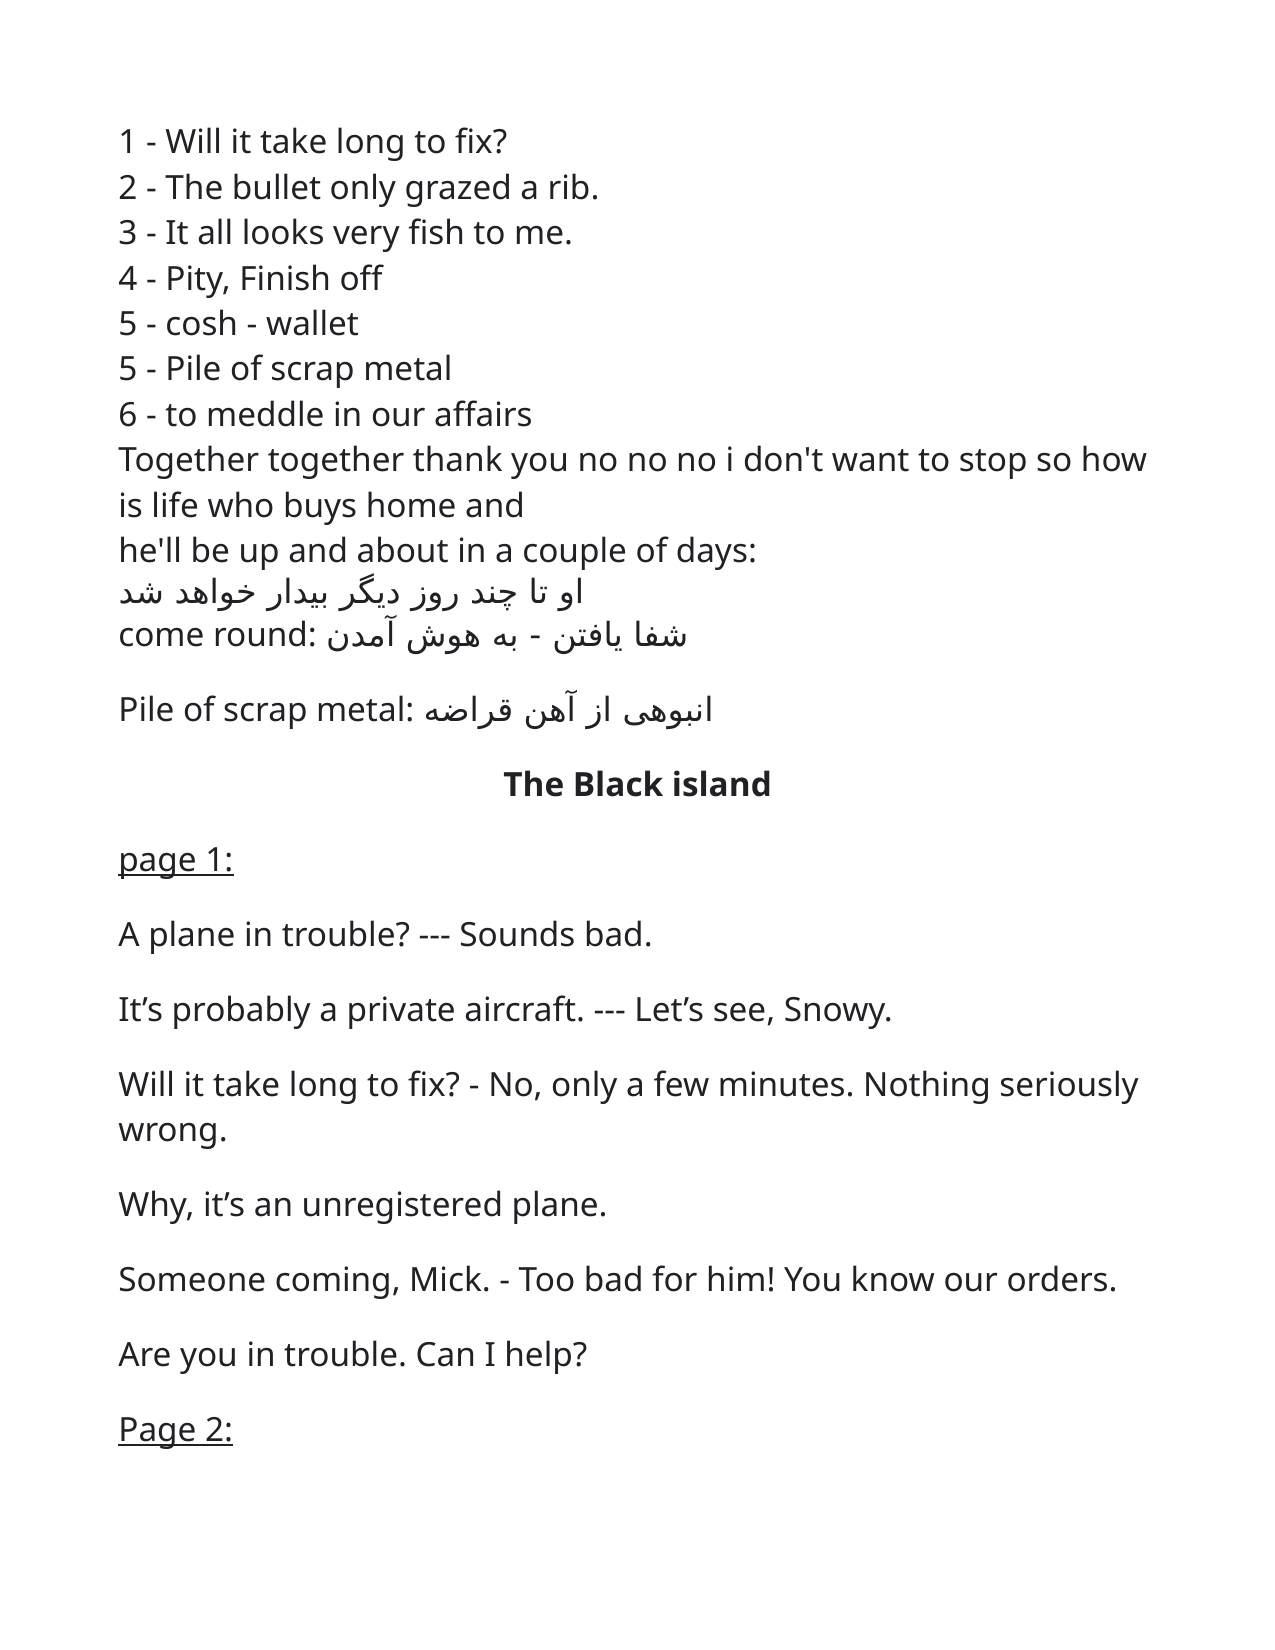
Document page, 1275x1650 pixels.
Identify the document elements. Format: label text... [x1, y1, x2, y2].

text Why, it’s an unregistered plane. [118, 1181, 1157, 1226]
text page 1: [118, 836, 1157, 881]
text Someone coming, Mick. - Too bad for him! You know our orders. [118, 1256, 1157, 1301]
text The Black island [118, 761, 1157, 806]
text Are you in trouble. Can I help? [118, 1331, 1157, 1376]
text Page 2: [118, 1406, 1157, 1451]
text Will it take long to fix? - No, only a few minutes. Nothing seriously wrong. [118, 1061, 1157, 1151]
text 1 - Will it take long to fix? 2 - The bullet only grazed a rib. 3 - It all looks very fish to me. 4 - Pity, Finish off 5 - cosh - wallet 5 - Pile of scrap metal 6 - to meddle in our affairs Together together thank you no no no i don't want to stop so how is life who buys home and he'll be up and about in a couple of days: او تا چند روز دیگر بیدار خواهد شد come round: شفا یافتن - به هوش آمدن [118, 118, 1157, 657]
text A plane in trouble? --- Sounds bad. [118, 911, 1157, 956]
text It’s probably a private aircraft. --- Let’s see, Snowy. [118, 986, 1157, 1031]
text Pile of scrap metal: انبوهی از آهن قراضه [118, 686, 1157, 731]
